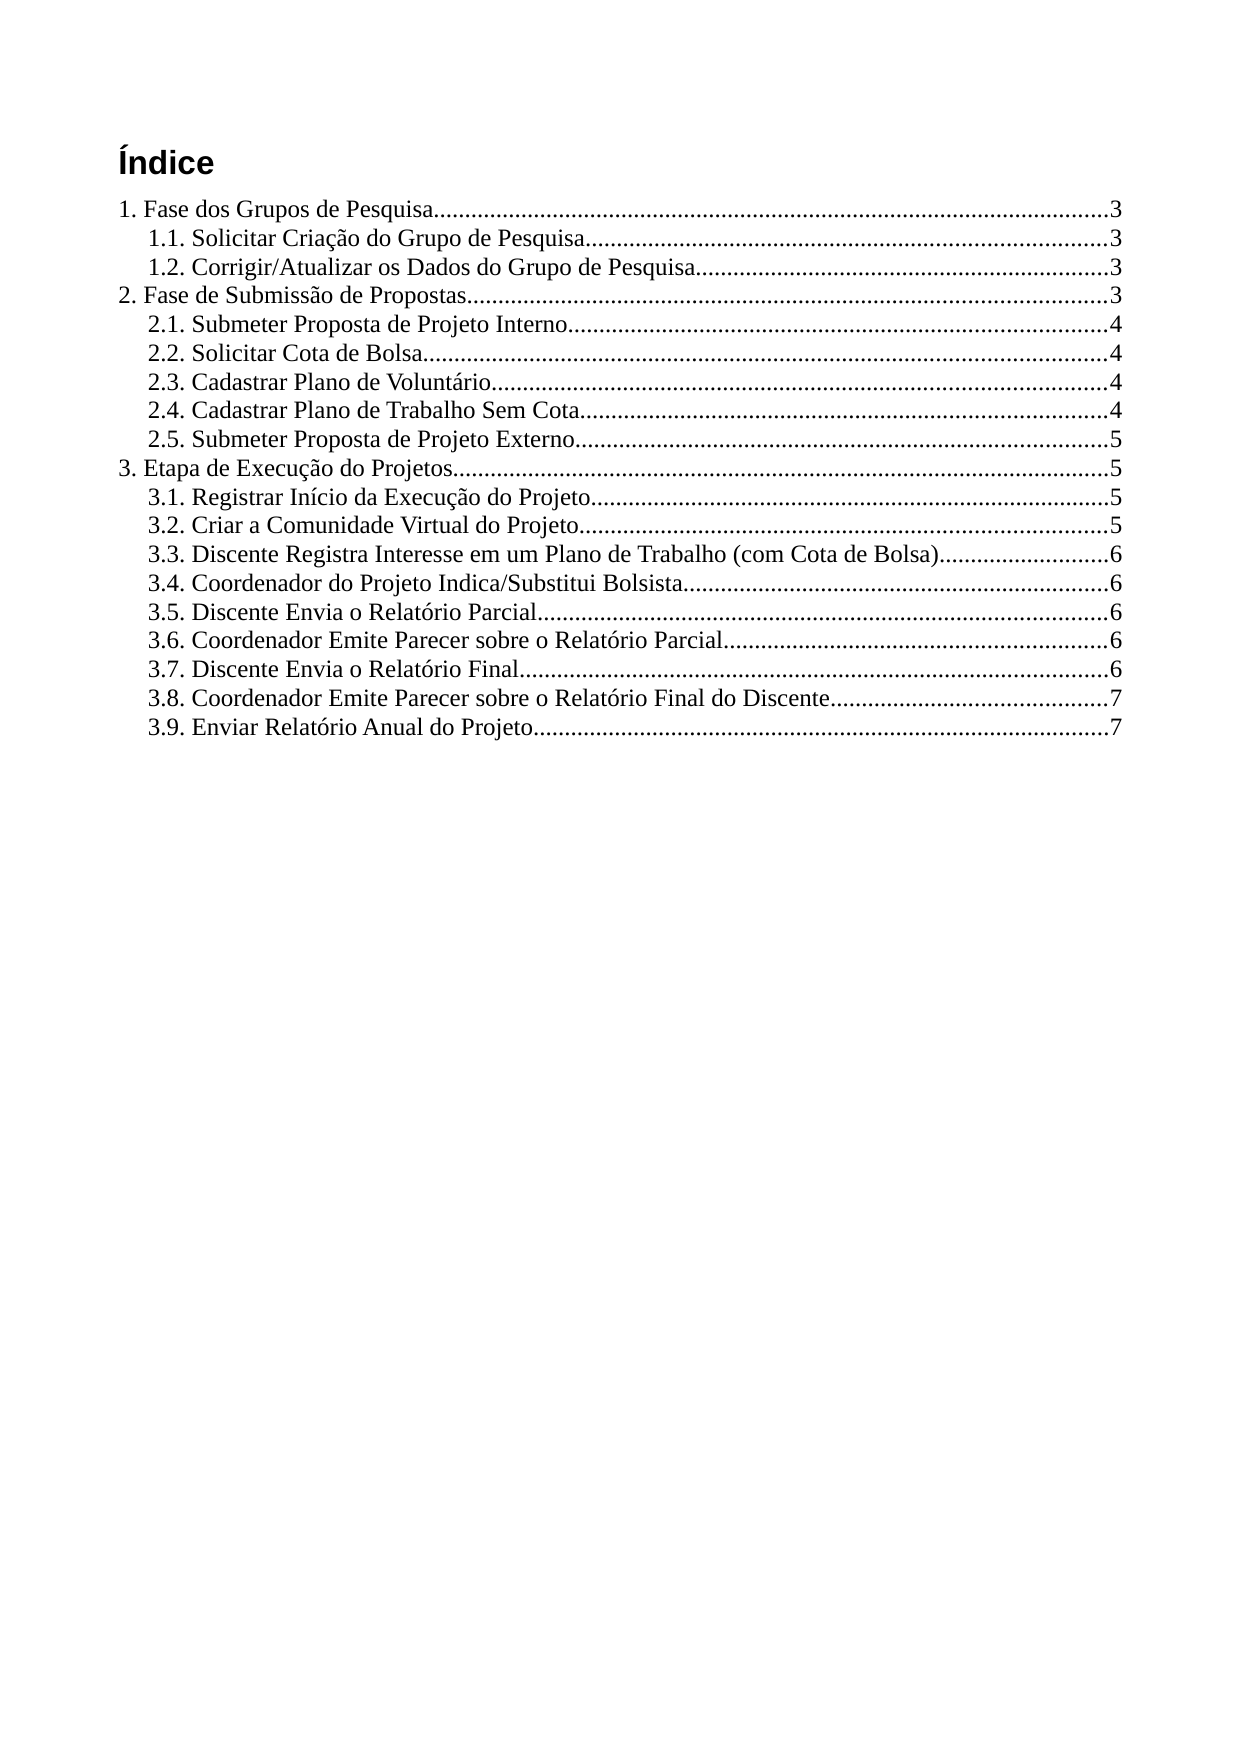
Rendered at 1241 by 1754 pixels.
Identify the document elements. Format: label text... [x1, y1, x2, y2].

text 2.1. Submeter Proposta de Projeto Interno 4 [148, 309, 1122, 338]
text 3.6. Coordenador Emite Parecer sobre o Relatório Parcial 6 [148, 625, 1122, 654]
text 3.2. Criar a Comunidade Virtual do Projeto 5 [148, 510, 1122, 539]
text 2.4. Cadastrar Plano de Trabalho Sem Cota 4 [148, 395, 1122, 424]
text 1.2. Corrigir/Atualizar os Dados do Grupo de Pesquisa 3 [148, 252, 1122, 280]
text 2.3. Cadastrar Plano de Voluntário 4 [148, 367, 1122, 395]
text 3.3. Discente Registra Interesse em um Plano de Trabalho (com Cota de Bolsa) 6 [148, 539, 1122, 568]
text 3.9. Enviar Relatório Anual do Projeto 7 [148, 712, 1122, 740]
subtitle Índice [118, 143, 1122, 182]
text 2.2. Solicitar Cota de Bolsa 4 [148, 338, 1122, 367]
text 2.5. Submeter Proposta de Projeto Externo 5 [148, 424, 1122, 453]
text 3.8. Coordenador Emite Parecer sobre o Relatório Final do Discente 7 [148, 683, 1122, 712]
text 1.1. Solicitar Criação do Grupo de Pesquisa 3 [148, 223, 1122, 252]
text 3.1. Registrar Início da Execução do Projeto 5 [148, 482, 1122, 510]
text 3.7. Discente Envia o Relatório Final 6 [148, 654, 1122, 683]
text 1. Fase dos Grupos de Pesquisa 3 [118, 194, 1122, 223]
text 2. Fase de Submissão de Propostas 3 [118, 280, 1122, 309]
text 3. Etapa de Execução do Projetos 5 [118, 453, 1122, 482]
text 3.4. Coordenador do Projeto Indica/Substitui Bolsista 6 [148, 568, 1122, 597]
text 3.5. Discente Envia o Relatório Parcial 6 [148, 597, 1122, 625]
